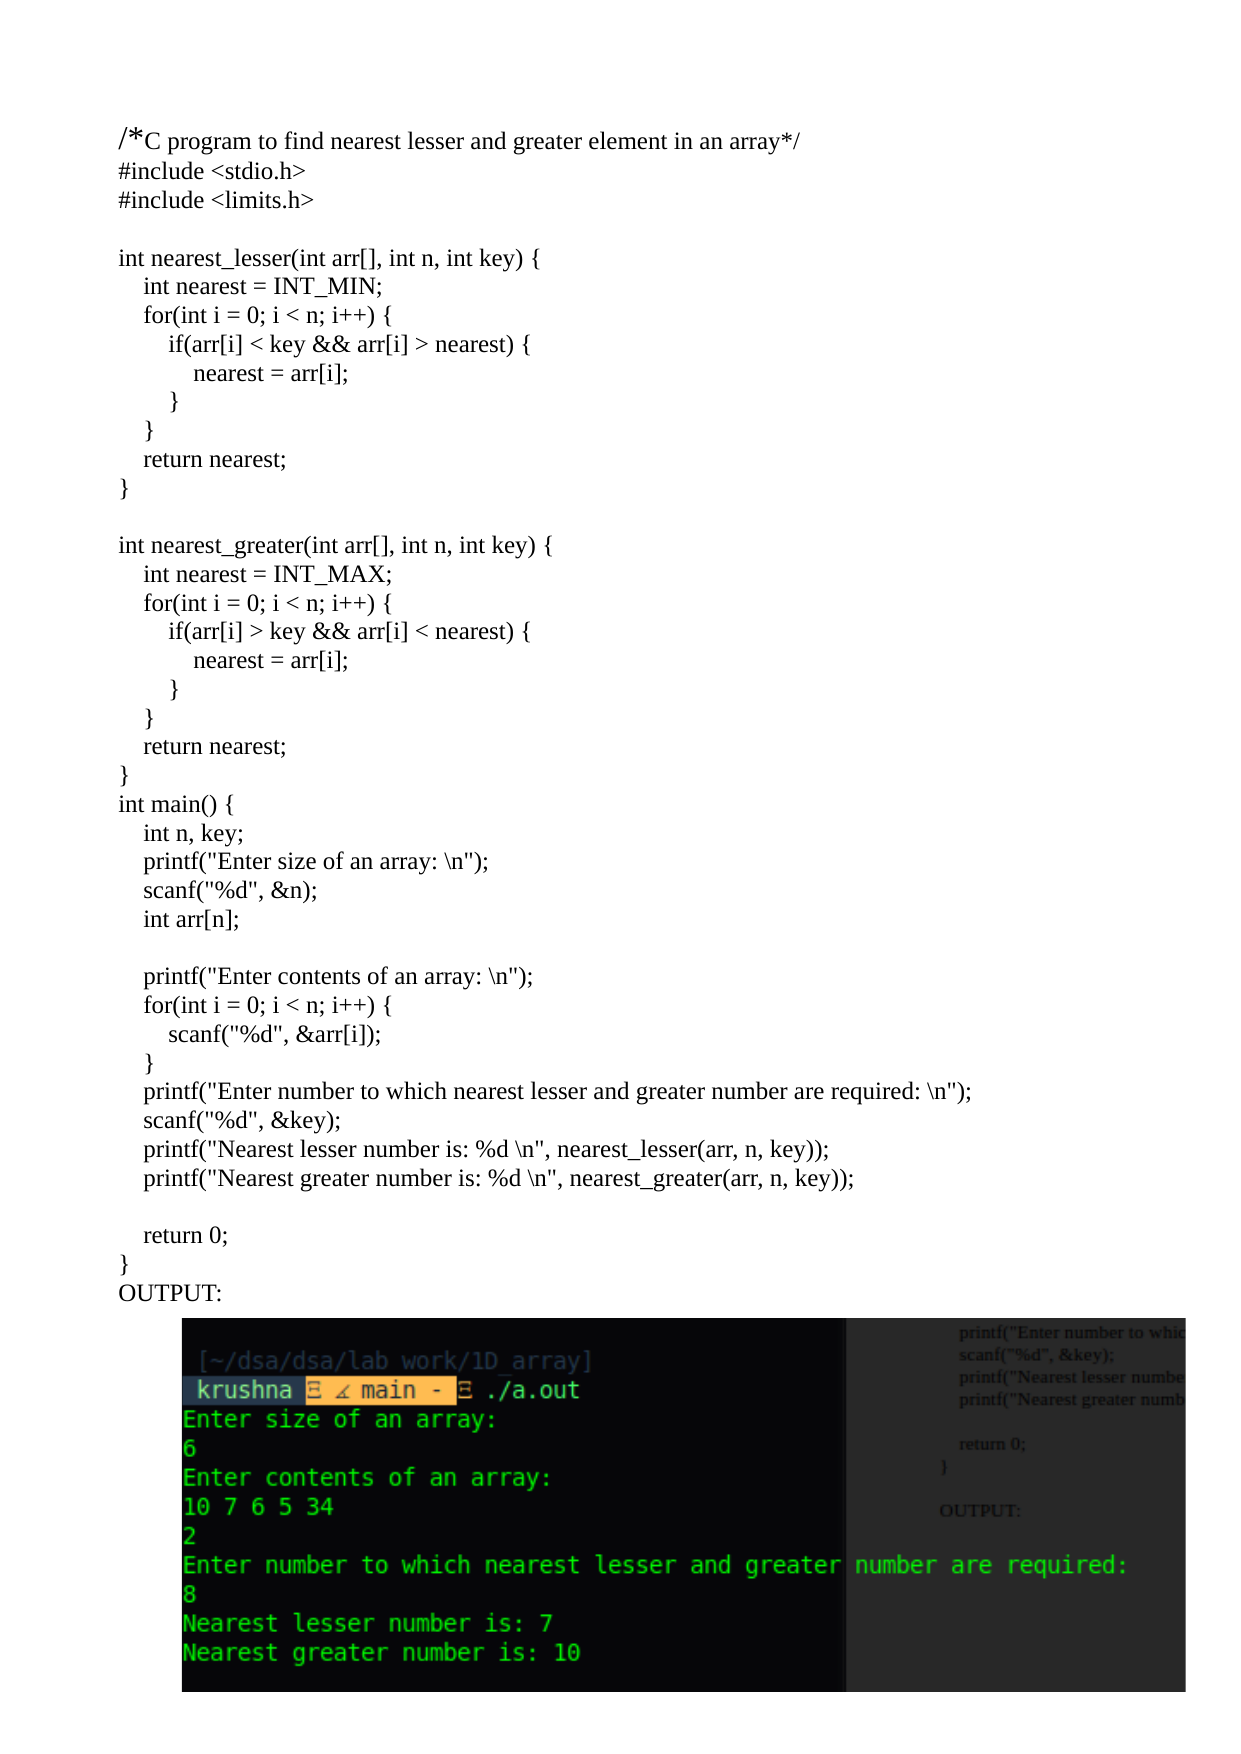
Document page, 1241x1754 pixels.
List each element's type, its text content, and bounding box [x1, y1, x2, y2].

text /*C program to find nearest lesser and greater element in an array*/ [118, 118, 1122, 156]
text #include <limits.h> [118, 185, 1122, 214]
text int nearest_lesser(int arr[], int n, int key) { [118, 243, 1122, 271]
text } [118, 415, 1122, 444]
text for(int i = 0; i < n; i++) { [118, 588, 1122, 616]
text return nearest; [118, 731, 1122, 760]
text int nearest_greater(int arr[], int n, int key) { [118, 530, 1122, 559]
text } [118, 386, 1122, 415]
picture [181, 1318, 1186, 1692]
text for(int i = 0; i < n; i++) { [118, 300, 1122, 329]
text int nearest = INT_MAX; [118, 559, 1122, 588]
text printf("Enter number to which nearest lesser and greater number are required: \n"); [118, 1076, 1122, 1105]
text nearest = arr[i]; [118, 358, 1122, 386]
text } [118, 1249, 1122, 1278]
text } [118, 674, 1122, 703]
text return nearest; [118, 444, 1122, 473]
text for(int i = 0; i < n; i++) { [118, 990, 1122, 1019]
text printf("Nearest lesser number is: %d \n", nearest_lesser(arr, n, key)); [118, 1134, 1122, 1163]
text int nearest = INT_MIN; [118, 271, 1122, 300]
text int arr[n]; [118, 904, 1122, 933]
text if(arr[i] > key && arr[i] < nearest) { [118, 616, 1122, 645]
text #include <stdio.h> [118, 156, 1122, 185]
text return 0; [118, 1220, 1122, 1249]
text } [118, 1048, 1122, 1076]
text scanf("%d", &key); [118, 1105, 1122, 1134]
text printf("Nearest greater number is: %d \n", nearest_greater(arr, n, key)); [118, 1163, 1122, 1191]
text if(arr[i] < key && arr[i] > nearest) { [118, 329, 1122, 358]
text scanf("%d", &n); [118, 875, 1122, 904]
text int n, key; [118, 818, 1122, 846]
text printf("Enter contents of an array: \n"); [118, 961, 1122, 990]
text int main() { [118, 789, 1122, 818]
text } [118, 703, 1122, 731]
text OUTPUT: [118, 1278, 1122, 1306]
text scanf("%d", &arr[i]); [118, 1019, 1122, 1048]
text } [118, 760, 1122, 789]
text printf("Enter size of an array: \n"); [118, 846, 1122, 875]
text } [118, 473, 1122, 501]
text nearest = arr[i]; [118, 645, 1122, 674]
